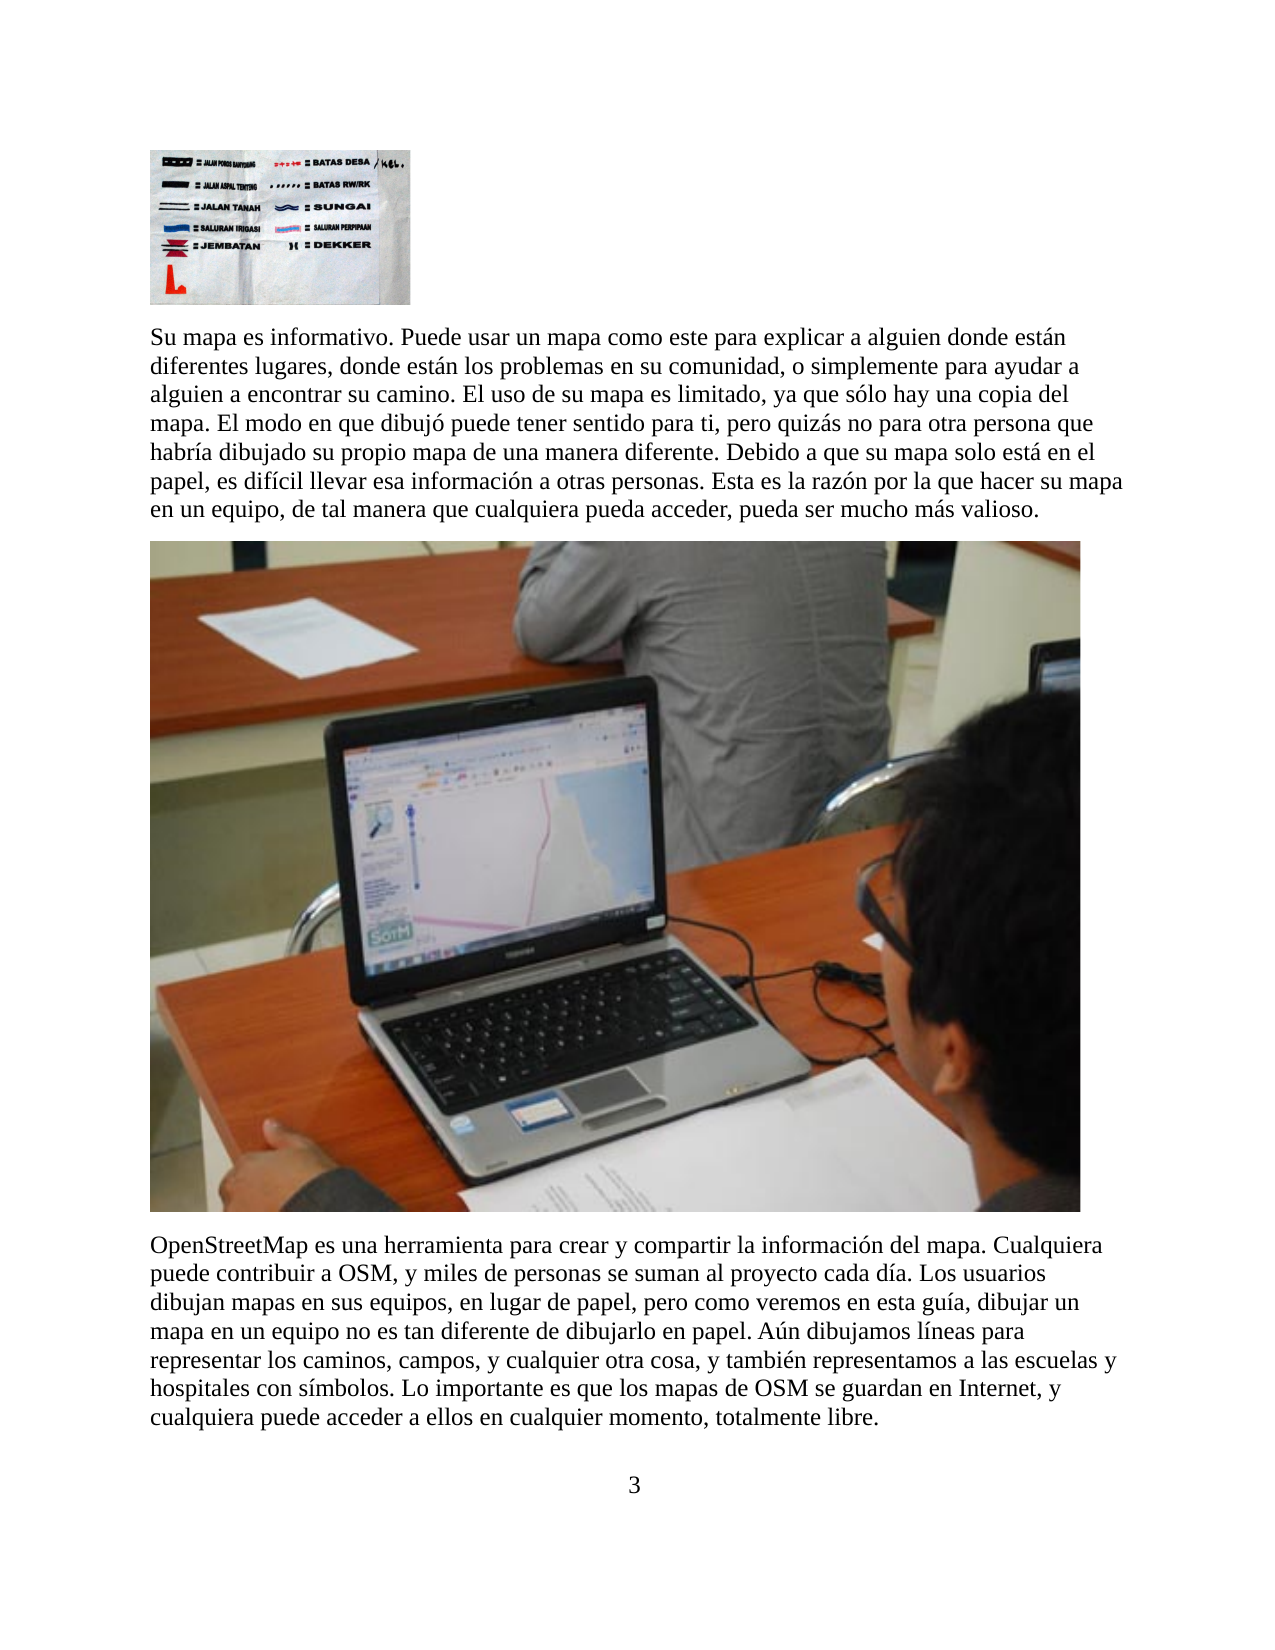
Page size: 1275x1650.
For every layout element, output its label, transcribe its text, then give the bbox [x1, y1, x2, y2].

picture [150, 541, 1081, 1212]
text OpenStreetMap es una herramienta para crear y compartir la información del mapa. Cualquiera puede contribuir a OSM, y miles de personas se suman al proyecto cada día. Los usuarios dibujan mapas en sus equipos, en lugar de papel, pero como veremos en esta guía, dibujar un mapa en un equipo no es tan diferente de dibujarlo en papel. Aún dibujamos líneas para representar los caminos, campos, y cualquier otra cosa, y también representamos a las escuelas y hospitales con símbolos. Lo importante es que los mapas de OSM se guardan en Internet, y cualquiera puede acceder a ellos en cualquier momento, totalmente libre. [150, 1230, 1125, 1431]
picture [150, 150, 411, 305]
text Su mapa es informativo. Puede usar un mapa como este para explicar a alguien donde están diferentes lugares, donde están los problemas en su comunidad, o simplemente para ayudar a alguien a encontrar su camino. El uso de su mapa es limitado, ya que sólo hay una copia del mapa. El modo en que dibujó puede tener sentido para ti, pero quizás no para otra persona que habría dibujado su propio mapa de una manera diferente. Debido a que su mapa solo está en el papel, es difícil llevar esa información a otras personas. Esta es la razón por la que hacer su mapa en un equipo, de tal manera que cualquiera pueda acceder, pueda ser mucho más valioso. [150, 322, 1125, 523]
